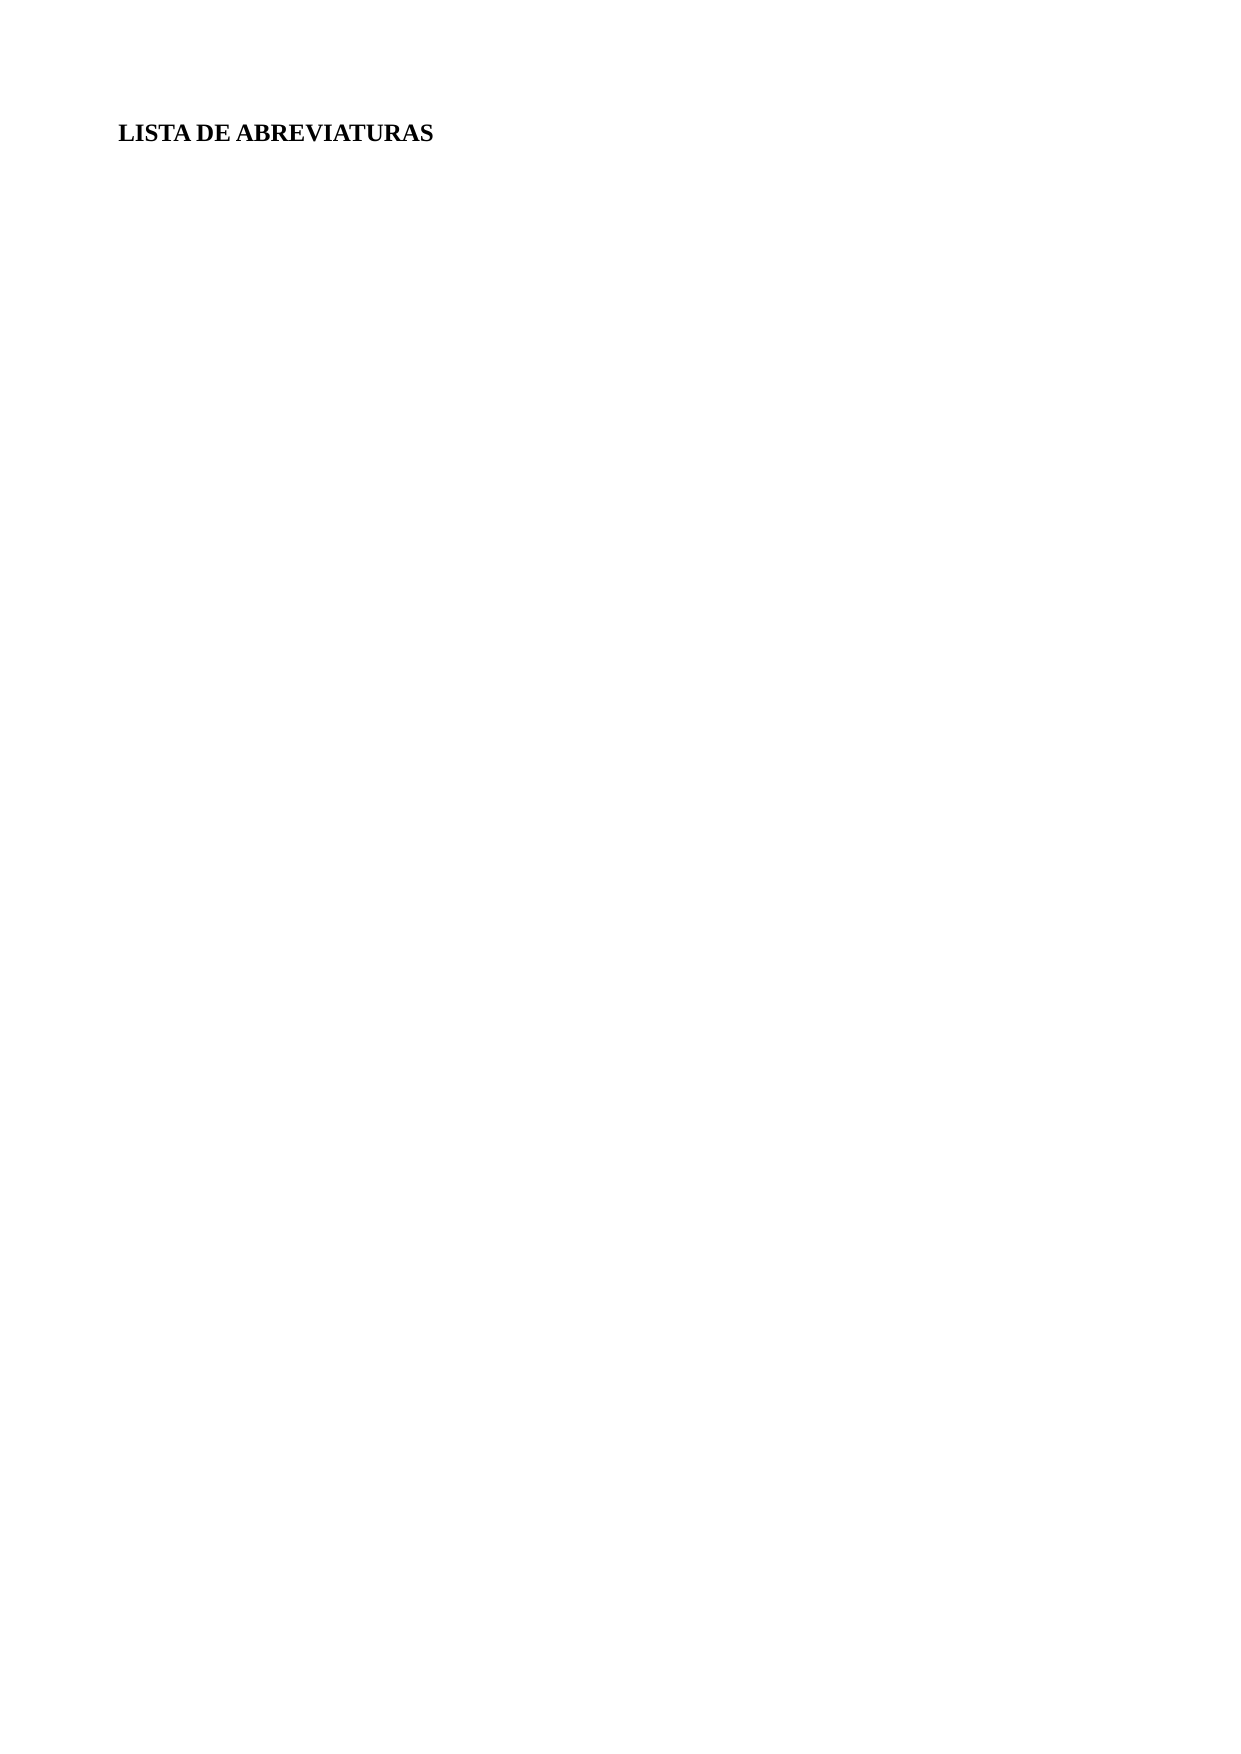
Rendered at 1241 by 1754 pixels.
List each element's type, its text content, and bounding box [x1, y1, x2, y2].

text LISTA DE ABREVIATURAS [118, 118, 1122, 147]
